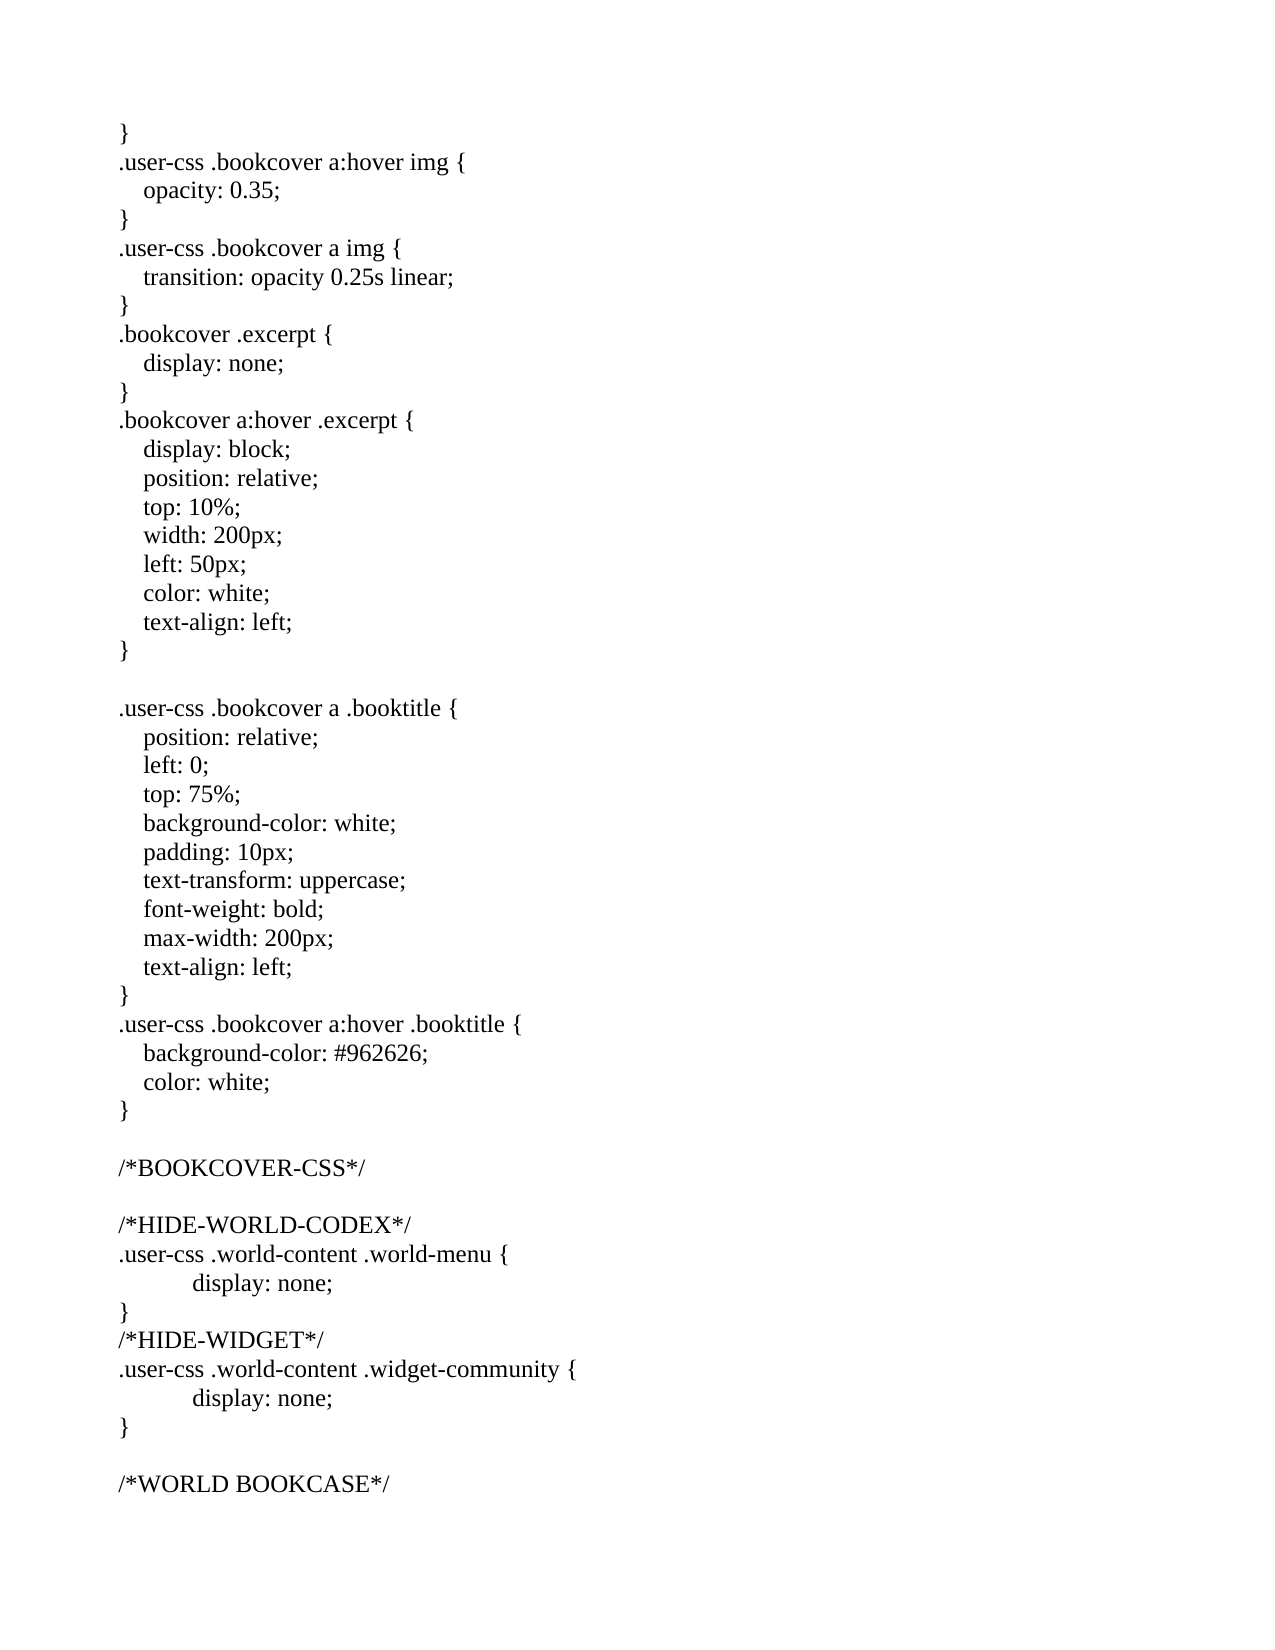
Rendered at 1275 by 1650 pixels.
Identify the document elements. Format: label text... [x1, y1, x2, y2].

text } [118, 1096, 1157, 1124]
text left: 0; [118, 751, 1157, 779]
text } [118, 1297, 1157, 1326]
text color: white; [118, 578, 1157, 607]
text top: 75%; [118, 779, 1157, 808]
text .user-css .bookcover a .booktitle { [118, 693, 1157, 722]
text top: 10%; [118, 492, 1157, 521]
text } [118, 636, 1157, 664]
text } [118, 118, 1157, 147]
text .user-css .bookcover a:hover img { [118, 147, 1157, 176]
text text-transform: uppercase; [118, 866, 1157, 894]
text /*HIDE-WORLD-CODEX*/ [118, 1211, 1157, 1239]
text .bookcover .excerpt { [118, 319, 1157, 348]
text text-align: left; [118, 607, 1157, 636]
text /*WORLD BOOKCASE*/ [118, 1469, 1157, 1498]
text } [118, 291, 1157, 319]
text } [118, 377, 1157, 406]
text .user-css .bookcover a:hover .booktitle { [118, 1009, 1157, 1038]
text /*HIDE-WIDGET*/ [118, 1326, 1157, 1354]
text color: white; [118, 1067, 1157, 1096]
text display: none; [118, 348, 1157, 377]
text background-color: #962626; [118, 1038, 1157, 1067]
text } [118, 1412, 1157, 1441]
text } [118, 204, 1157, 233]
text display: none; [118, 1383, 1157, 1412]
text display: block; [118, 434, 1157, 463]
text position: relative; [118, 463, 1157, 492]
text .bookcover a:hover .excerpt { [118, 406, 1157, 434]
text font-weight: bold; [118, 894, 1157, 923]
text left: 50px; [118, 549, 1157, 578]
text text-align: left; [118, 952, 1157, 981]
text .user-css .world-content .world-menu { [118, 1239, 1157, 1268]
text /*BOOKCOVER-CSS*/ [118, 1153, 1157, 1182]
text width: 200px; [118, 521, 1157, 549]
text } [118, 981, 1157, 1009]
text display: none; [118, 1268, 1157, 1297]
text max-width: 200px; [118, 923, 1157, 952]
text transition: opacity 0.25s linear; [118, 262, 1157, 291]
text .user-css .bookcover a img { [118, 233, 1157, 262]
text opacity: 0.35; [118, 176, 1157, 204]
text .user-css .world-content .widget-community { [118, 1354, 1157, 1383]
text padding: 10px; [118, 837, 1157, 866]
text position: relative; [118, 722, 1157, 751]
text background-color: white; [118, 808, 1157, 837]
